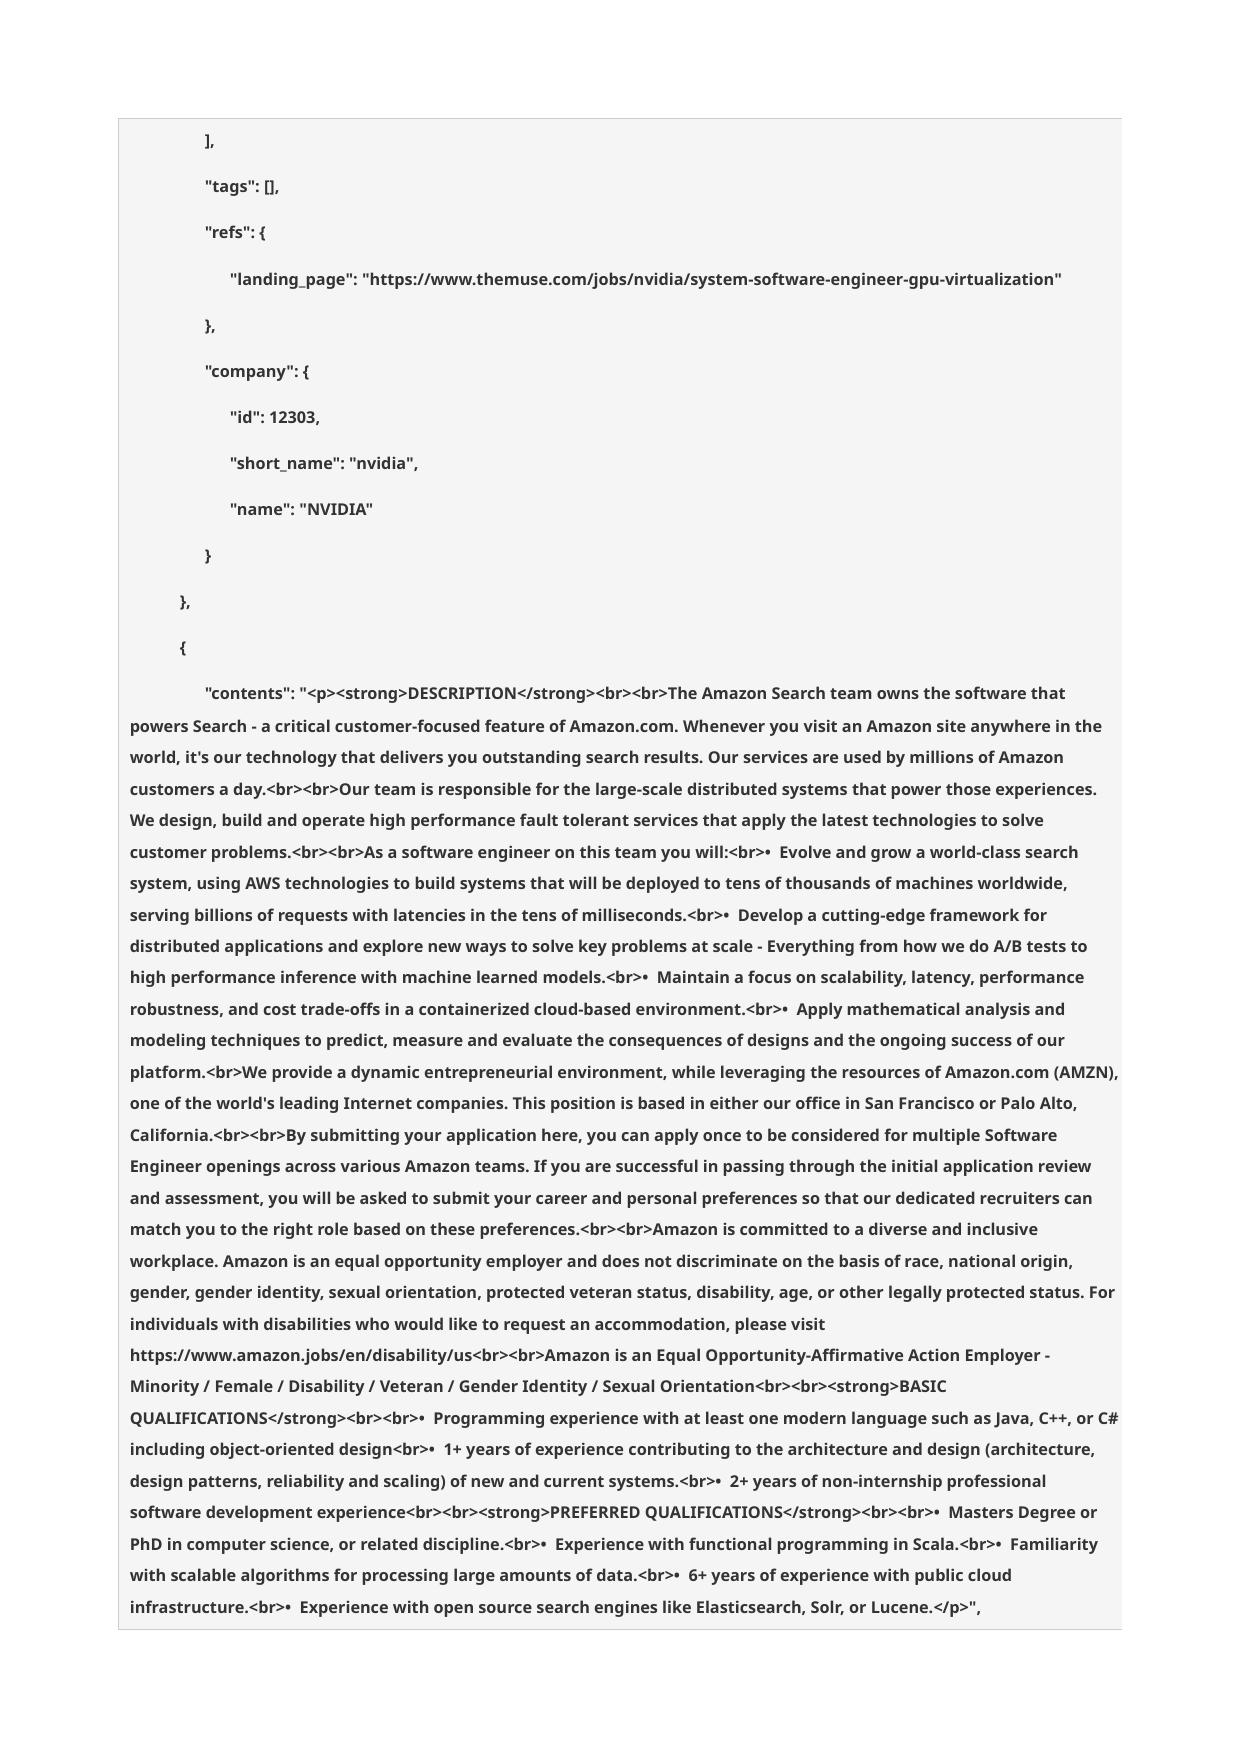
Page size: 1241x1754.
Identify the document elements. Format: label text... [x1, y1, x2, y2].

list "refs": { [119, 210, 1122, 245]
list "contents": "<p><strong>DESCRIPTION</strong><br><br>The Amazon Search team owns the software that powers Search - a critical customer-focused feature of Amazon.com. Whenever you visit an Amazon site anywhere in the world, it's our technology that delivers you outstanding search results. Our services are used by millions of Amazon customers a day.<br><br>Our team is responsible for the large-scale distributed systems that power those experiences. We design, build and operate high performance fault tolerant services that apply the latest technologies to solve customer problems.<br><br>As a software engineer on this team you will:<br>• Evolve and grow a world-class search system, using AWS technologies to build systems that will be deployed to tens of thousands of machines worldwide, serving billions of requests with latencies in the tens of milliseconds.<br>• Develop a cutting-edge framework for distributed applications and explore new ways to solve key problems at scale - Everything from how we do A/B tests to high performance inference with machine learned models.<br>• Maintain a focus on scalability, latency, performance robustness, and cost trade-offs in a containerized cloud-based environment.<br>• Apply mathematical analysis and modeling techniques to predict, measure and evaluate the consequences of designs and the ongoing success of our platform.<br>We provide a dynamic entrepreneurial environment, while leveraging the resources of Amazon.com (AMZN), one of the world's leading Internet companies. This position is based in either our office in San Francisco or Palo Alto, California.<br><br>By submitting your application here, you can apply once to be considered for multiple Software Engineer openings across various Amazon teams. If you are successful in passing through the initial application review and assessment, you will be asked to submit your career and personal preferences so that our dedicated recruiters can match you to the right role based on these preferences.<br><br>Amazon is committed to a diverse and inclusive workplace. Amazon is an equal opportunity employer and does not discriminate on the basis of race, national origin, gender, gender identity, sexual orientation, protected veteran status, disability, age, or other legally protected status. For individuals with disabilities who would like to request an accommodation, please visit https://www.amazon.jobs/en/disability/us<br><br>Amazon is an Equal Opportunity-Affirmative Action Employer - Minority / Female / Disability / Veteran / Gender Identity / Sexual Orientation<br><br><strong>BASIC QUALIFICATIONS</strong><br><br>• Programming experience with at least one modern language such as Java, C++, or C# including object-oriented design<br>• 1+ years of experience contributing to the architecture and design (architecture, design patterns, reliability and scaling) of new and current systems.<br>• 2+ years of non-internship professional software development experience<br><br><strong>PREFERRED QUALIFICATIONS</strong><br><br>• Masters Degree or PhD in computer science, or related discipline.<br>• Experience with functional programming in Scala.<br>• Familiarity with scalable algorithms for processing large amounts of data.<br>• 6+ years of experience with public cloud infrastructure.<br>• Experience with open source search engines like Elasticsearch, Solr, or Lucene.</p>", [119, 671, 1122, 1629]
list "landing_page": "https://www.themuse.com/jobs/nvidia/system-software-engineer-gpu-virtualization" [119, 256, 1122, 291]
list "name": "NVIDIA" [119, 486, 1122, 521]
list ], [119, 119, 1122, 153]
list } [119, 532, 1122, 567]
list { [119, 624, 1122, 659]
list "short_name": "nvidia", [119, 440, 1122, 475]
list "tags": [], [119, 164, 1122, 199]
list "company": { [119, 348, 1122, 383]
list }, [119, 302, 1122, 337]
list }, [119, 578, 1122, 613]
list "id": 12303, [119, 394, 1122, 429]
